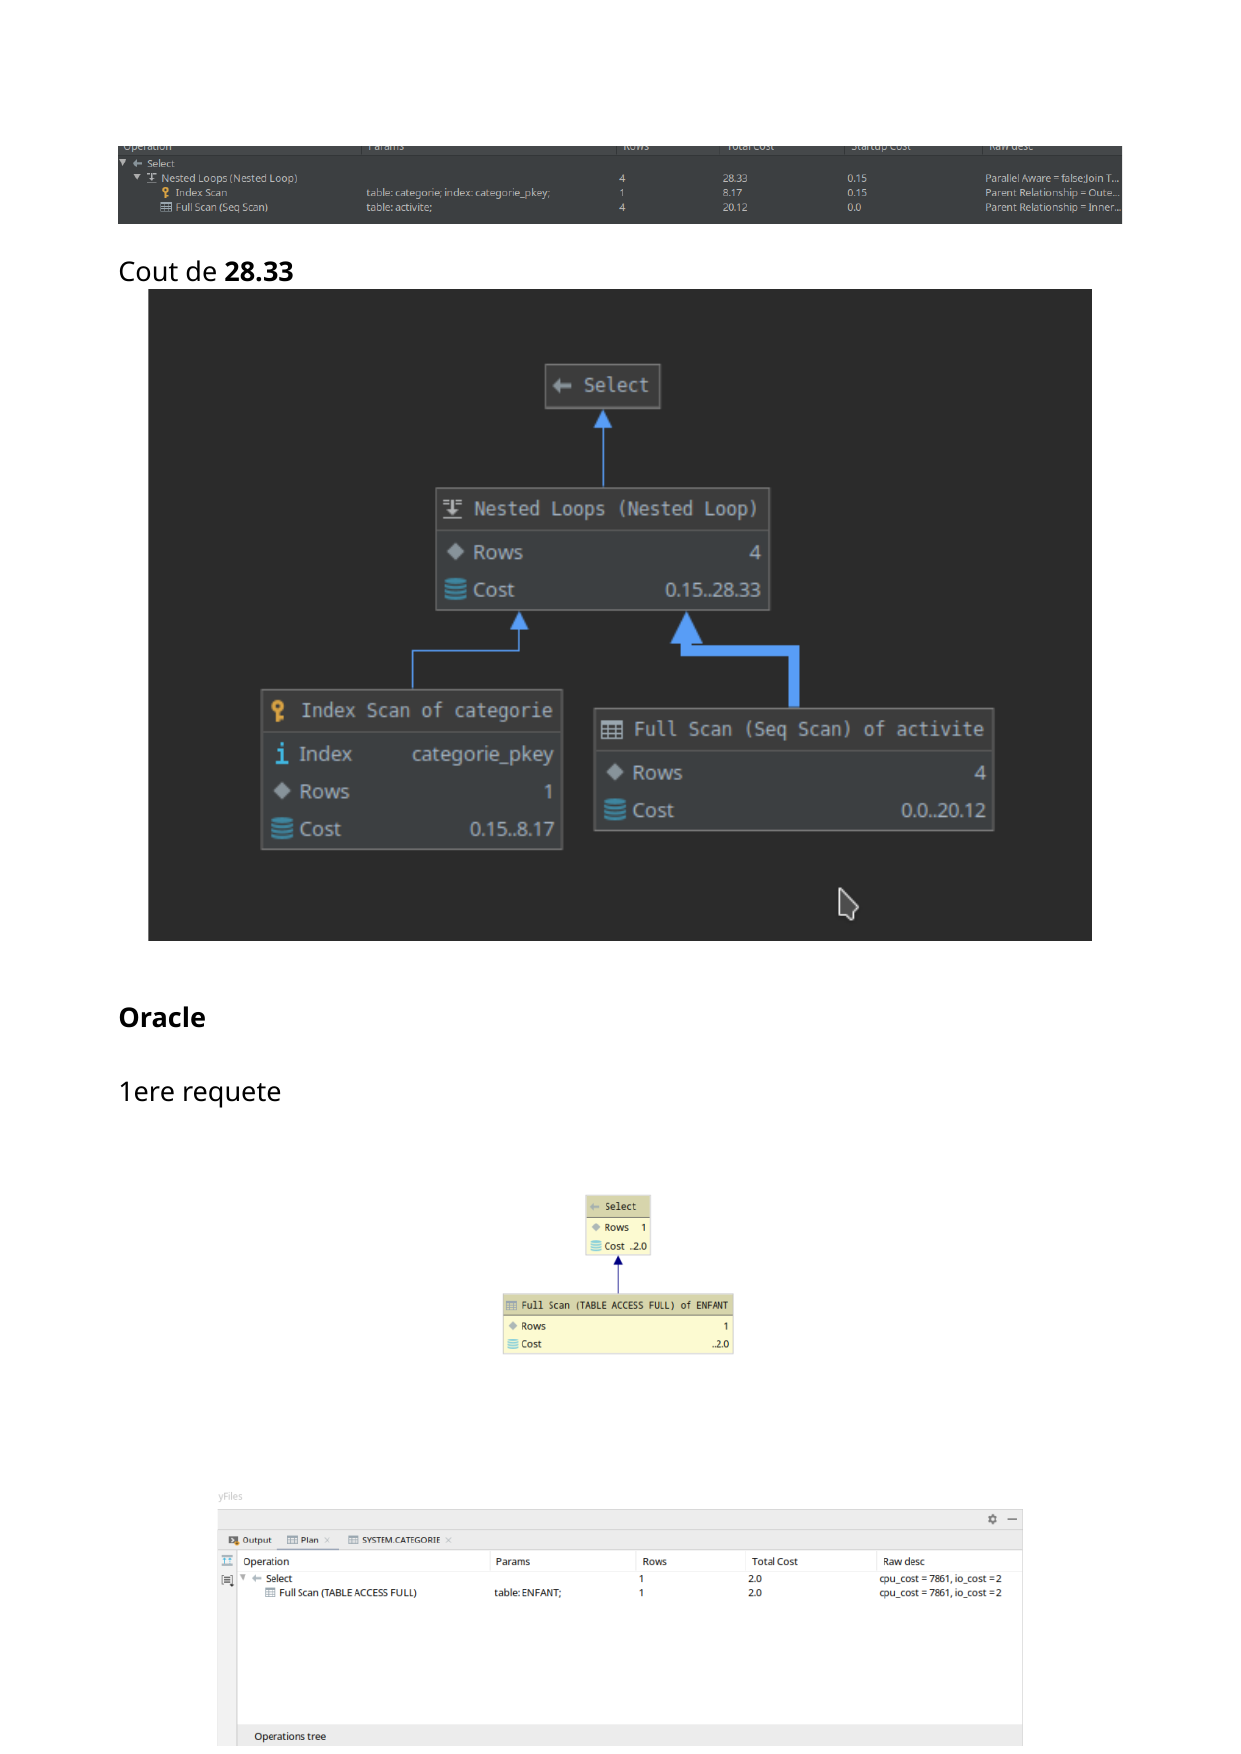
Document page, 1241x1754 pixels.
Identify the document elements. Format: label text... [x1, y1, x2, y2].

text 1ere requete [118, 1072, 1122, 1109]
text Oracle [118, 998, 1122, 1035]
picture [217, 1109, 1023, 1746]
text Cout de 28.33 [118, 253, 1122, 289]
picture [148, 289, 1092, 941]
picture [118, 146, 1123, 224]
